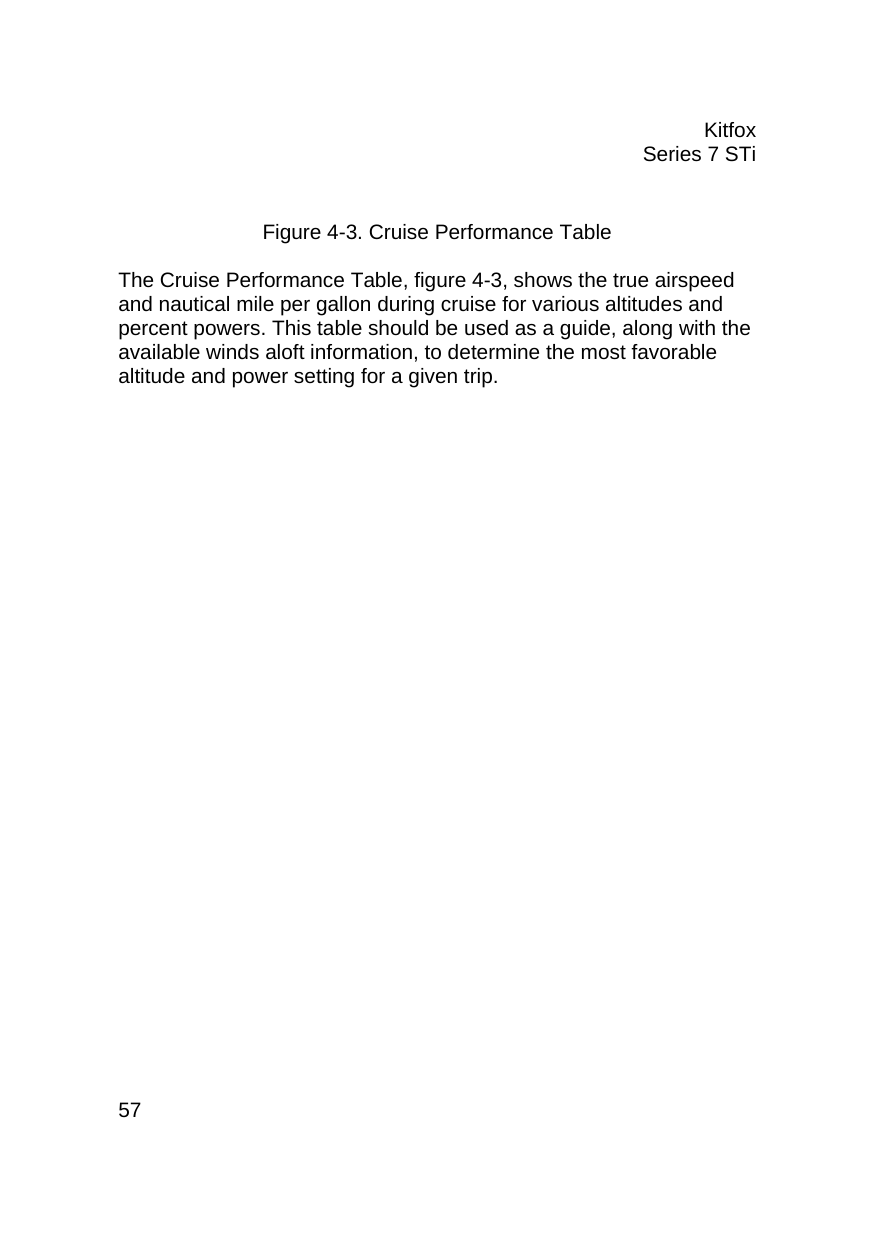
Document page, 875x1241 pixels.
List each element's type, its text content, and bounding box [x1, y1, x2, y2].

text Figure 4-3. Cruise Performance Table [118, 220, 756, 244]
text The Cruise Performance Table, figure 4-3, shows the true airspeed and nautical mile per gallon during cruise for various altitudes and percent powers. This table should be used as a guide, along with the available winds aloft information, to determine the most favorable altitude and power setting for a given trip. [118, 268, 756, 388]
